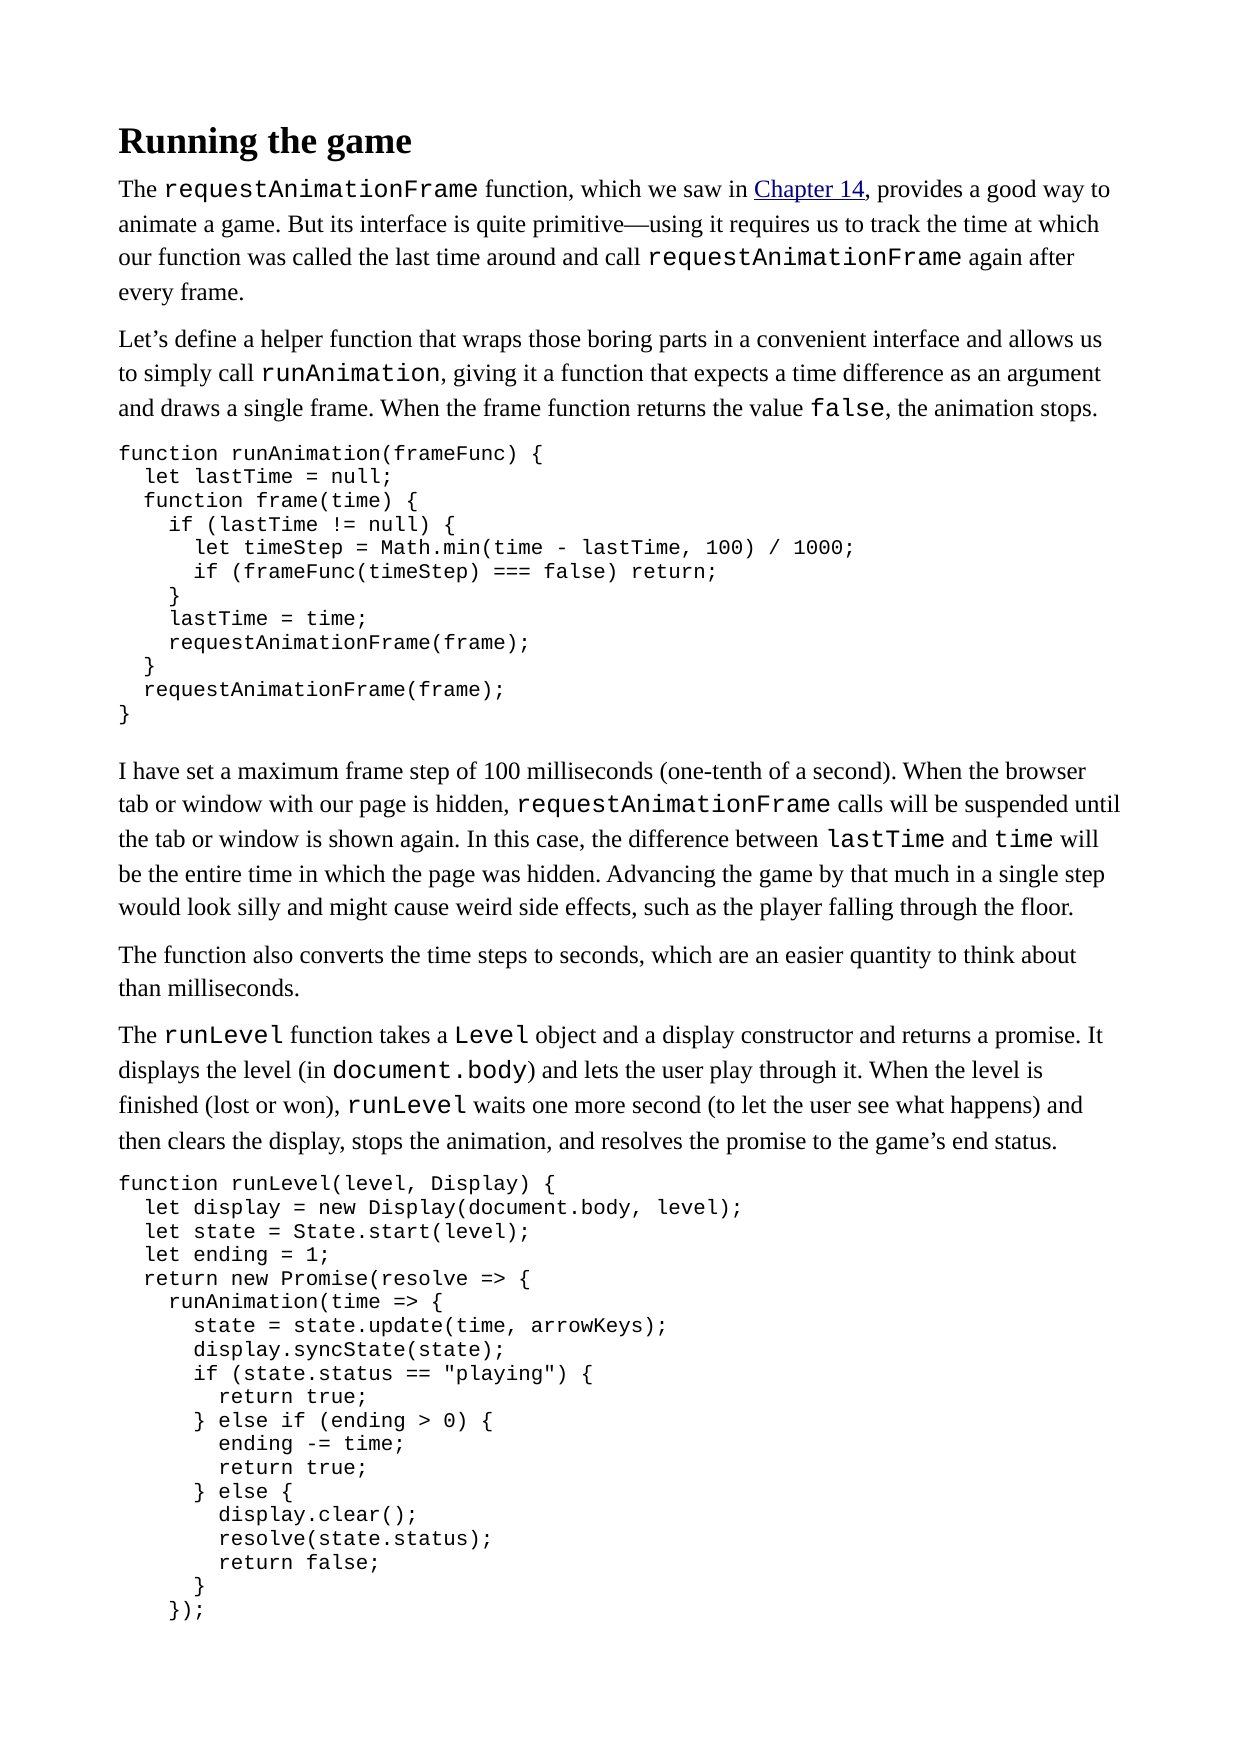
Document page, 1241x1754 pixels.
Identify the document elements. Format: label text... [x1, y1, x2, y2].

text }); [118, 1599, 1122, 1623]
text requestAnimationFrame(frame); [118, 679, 1122, 703]
text if (frameFunc(timeStep) === false) return; [118, 561, 1122, 584]
text resolve(state.status); [118, 1528, 1122, 1552]
text The requestAnimationFrame function, which we saw in Chapter 14, provides a good way to animate a game. But its interface is quite primitive—using it requires us to track the time at which our function was called the last time around and call requestAnimationFrame again after every frame. [118, 174, 1122, 306]
text } [118, 584, 1122, 608]
text let timeStep = Math.min(time - lastTime, 100) / 1000; [118, 537, 1122, 561]
text The function also converts the time steps to seconds, which are an easier quantity to think about than milliseconds. [118, 940, 1122, 1002]
text let display = new Display(document.body, level); [118, 1197, 1122, 1221]
text let ending = 1; [118, 1244, 1122, 1268]
text return false; [118, 1552, 1122, 1575]
text return new Promise(resolve => { [118, 1268, 1122, 1292]
text } [118, 656, 1122, 679]
text } [118, 1575, 1122, 1599]
text Let’s define a helper function that wraps those boring parts in a convenient interface and allows us to simply call runAnimation, giving it a function that expects a time difference as an argument and draws a single frame. When the frame function returns the value false, the animation stops. [118, 324, 1122, 423]
text state = state.update(time, arrowKeys); [118, 1315, 1122, 1339]
text I have set a maximum frame step of 100 milliseconds (one-tenth of a second). When the browser tab or window with our page is hidden, requestAnimationFrame calls will be suspended until the tab or window is shown again. In this case, the difference between lastTime and time will be the entire time in which the page was hidden. Advancing the game by that much in a single step would look silly and might cause weird side effects, such as the player falling through the floor. [118, 756, 1122, 921]
text return true; [118, 1457, 1122, 1481]
text } else { [118, 1481, 1122, 1504]
text requestAnimationFrame(frame); [118, 632, 1122, 656]
text display.syncState(state); [118, 1339, 1122, 1362]
text function runLevel(level, Display) { [118, 1173, 1122, 1197]
text ending -= time; [118, 1433, 1122, 1457]
text return true; [118, 1386, 1122, 1410]
text lastTime = time; [118, 608, 1122, 632]
text } else if (ending > 0) { [118, 1410, 1122, 1433]
subtitle Running the game [118, 118, 1122, 161]
text The runLevel function takes a Level object and a display constructor and returns a promise. It displays the level (in document.body) and lets the user play through it. When the level is finished (lost or won), runLevel waits one more second (to let the user see what happens) and then clears the display, stops the animation, and resolves the promise to the game’s end status. [118, 1020, 1122, 1154]
text runAnimation(time => { [118, 1292, 1122, 1315]
text let lastTime = null; [118, 466, 1122, 490]
text function runAnimation(frameFunc) { [118, 443, 1122, 466]
text if (lastTime != null) { [118, 514, 1122, 537]
text let state = State.start(level); [118, 1221, 1122, 1244]
text function frame(time) { [118, 490, 1122, 514]
text display.clear(); [118, 1504, 1122, 1528]
text if (state.status == "playing") { [118, 1362, 1122, 1386]
text } [118, 703, 1122, 726]
